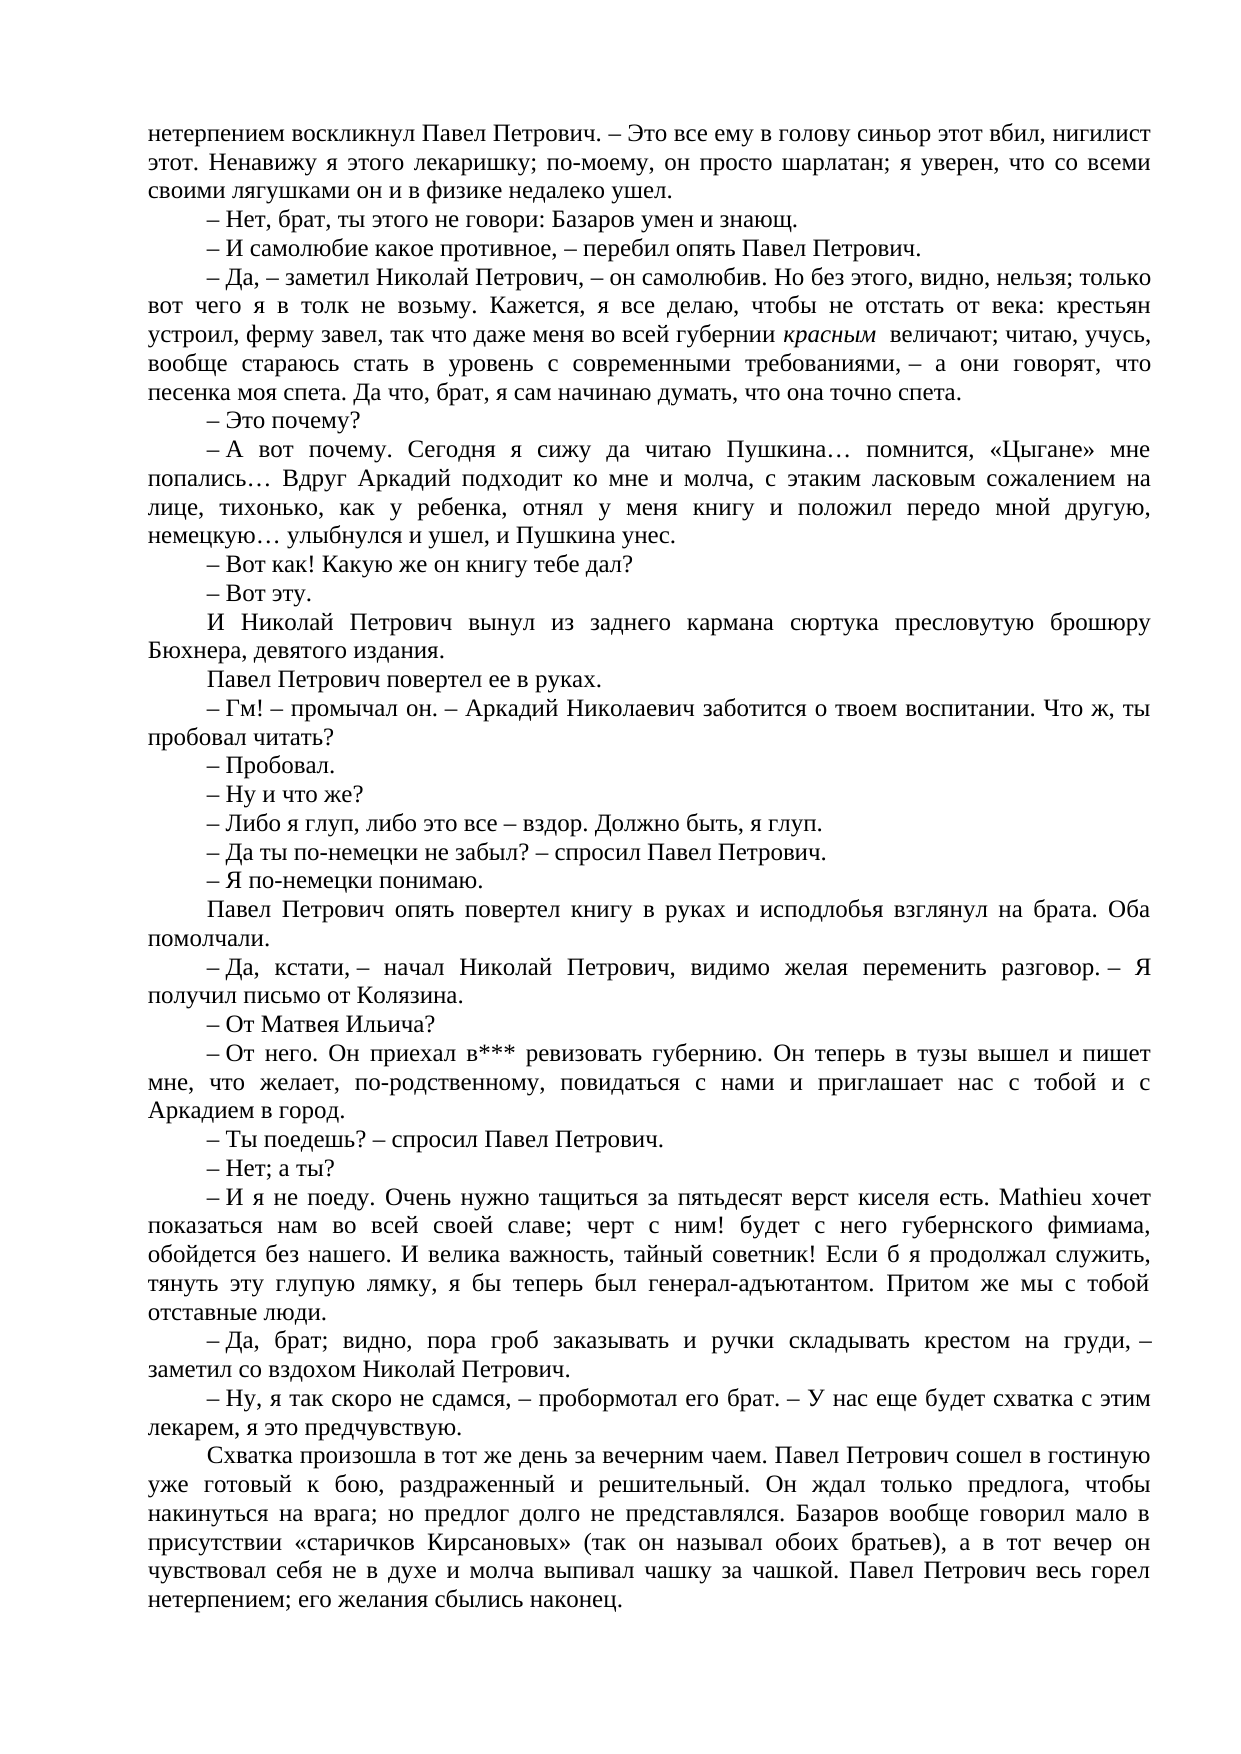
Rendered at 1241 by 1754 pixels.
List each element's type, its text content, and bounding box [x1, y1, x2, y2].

text – И я не поеду. Очень нужно тащиться за пятьдесят верст киселя есть. Mathieu хочет показаться нам во всей своей славе; черт с ним! будет с него губернского фимиама, обойдется без нашего. И велика важность, тайный советник! Если б я продолжал служить, тянуть эту глупую лямку, я бы теперь был генерал-адъютантом. Притом же мы с тобой отставные люди. [148, 1182, 1152, 1326]
text – Пробовал. [148, 751, 1152, 779]
text – Вот как! Какую же он книгу тебе дал? [148, 549, 1152, 578]
text нетерпением воскликнул Павел Петрович. – Это все ему в голову синьор этот вбил, нигилист этот. Ненавижу я этого лекаришку; по-моему, он просто шарлатан; я уверен, что со всеми своими лягушками он и в физике недалеко ушел. [148, 118, 1152, 204]
text – Это почему? [148, 406, 1152, 434]
text – Да, кстати, – начал Николай Петрович, видимо желая переменить разговор. – Я получил письмо от Колязина. [148, 952, 1152, 1009]
text – Либо я глуп, либо это все – вздор. Должно быть, я глуп. [148, 808, 1152, 837]
text Павел Петрович повертел ее в руках. [148, 664, 1152, 693]
text – Нет; а ты? [148, 1153, 1152, 1182]
text – Ты поедешь? – спросил Павел Петрович. [148, 1124, 1152, 1153]
text – Да, – заметил Николай Петрович, – он самолюбив. Но без этого, видно, нельзя; только вот чего я в толк не возьму. Кажется, я все делаю, чтобы не отстать от века: крестьян устроил, ферму завел, так что даже меня во всей губернии красным величают; читаю, учусь, вообще стараюсь стать в уровень с современными требованиями, – а они говорят, что песенка моя спета. Да что, брат, я сам начинаю думать, что она точно спета. [148, 262, 1152, 406]
text – Нет, брат, ты этого не говори: Базаров умен и знающ. [148, 204, 1152, 233]
text – Ну и что же? [148, 779, 1152, 808]
text И Николай Петрович вынул из заднего кармана сюртука пресловутую брошюру Бюхнера, девятого издания. [148, 607, 1152, 664]
text – Гм! – промычал он. – Аркадий Николаевич заботится о твоем воспитании. Что ж, ты пробовал читать? [148, 693, 1152, 751]
text – От него. Он приехал в*** ревизовать губернию. Он теперь в тузы вышел и пишет мне, что желает, по-родственному, повидаться с нами и приглашает нас с тобой и с Аркадием в город. [148, 1038, 1152, 1124]
text – Вот эту. [148, 578, 1152, 607]
text – Да ты по-немецки не забыл? – спросил Павел Петрович. [148, 837, 1152, 866]
text Павел Петрович опять повертел книгу в руках и исподлобья взглянул на брата. Оба помолчали. [148, 894, 1152, 952]
text – Ну, я так скоро не сдамся, – пробормотал его брат. – У нас еще будет схватка с этим лекарем, я это предчувствую. [148, 1383, 1152, 1441]
text – Да, брат; видно, пора гроб заказывать и ручки складывать крестом на груди, – заметил со вздохом Николай Петрович. [148, 1326, 1152, 1383]
text – Я по-немецки понимаю. [148, 866, 1152, 894]
text – И самолюбие какое противное, – перебил опять Павел Петрович. [148, 233, 1152, 262]
text Схватка произошла в тот же день за вечерним чаем. Павел Петрович сошел в гостиную уже готовый к бою, раздраженный и решительный. Он ждал только предлога, чтобы накинуться на врага; но предлог долго не представлялся. Базаров вообще говорил мало в присутствии «старичков Кирсановых» (так он называл обоих братьев), а в тот вечер он чувствовал себя не в духе и молча выпивал чашку за чашкой. Павел Петрович весь горел нетерпением; его желания сбылись наконец. [148, 1441, 1152, 1613]
text – От Матвея Ильича? [148, 1009, 1152, 1038]
text – А вот почему. Сегодня я сижу да читаю Пушкина… помнится, «Цыгане» мне попались… Вдруг Аркадий подходит ко мне и молча, с этаким ласковым сожалением на лице, тихонько, как у ребенка, отнял у меня книгу и положил передо мной другую, немецкую… улыбнулся и ушел, и Пушкина унес. [148, 434, 1152, 549]
